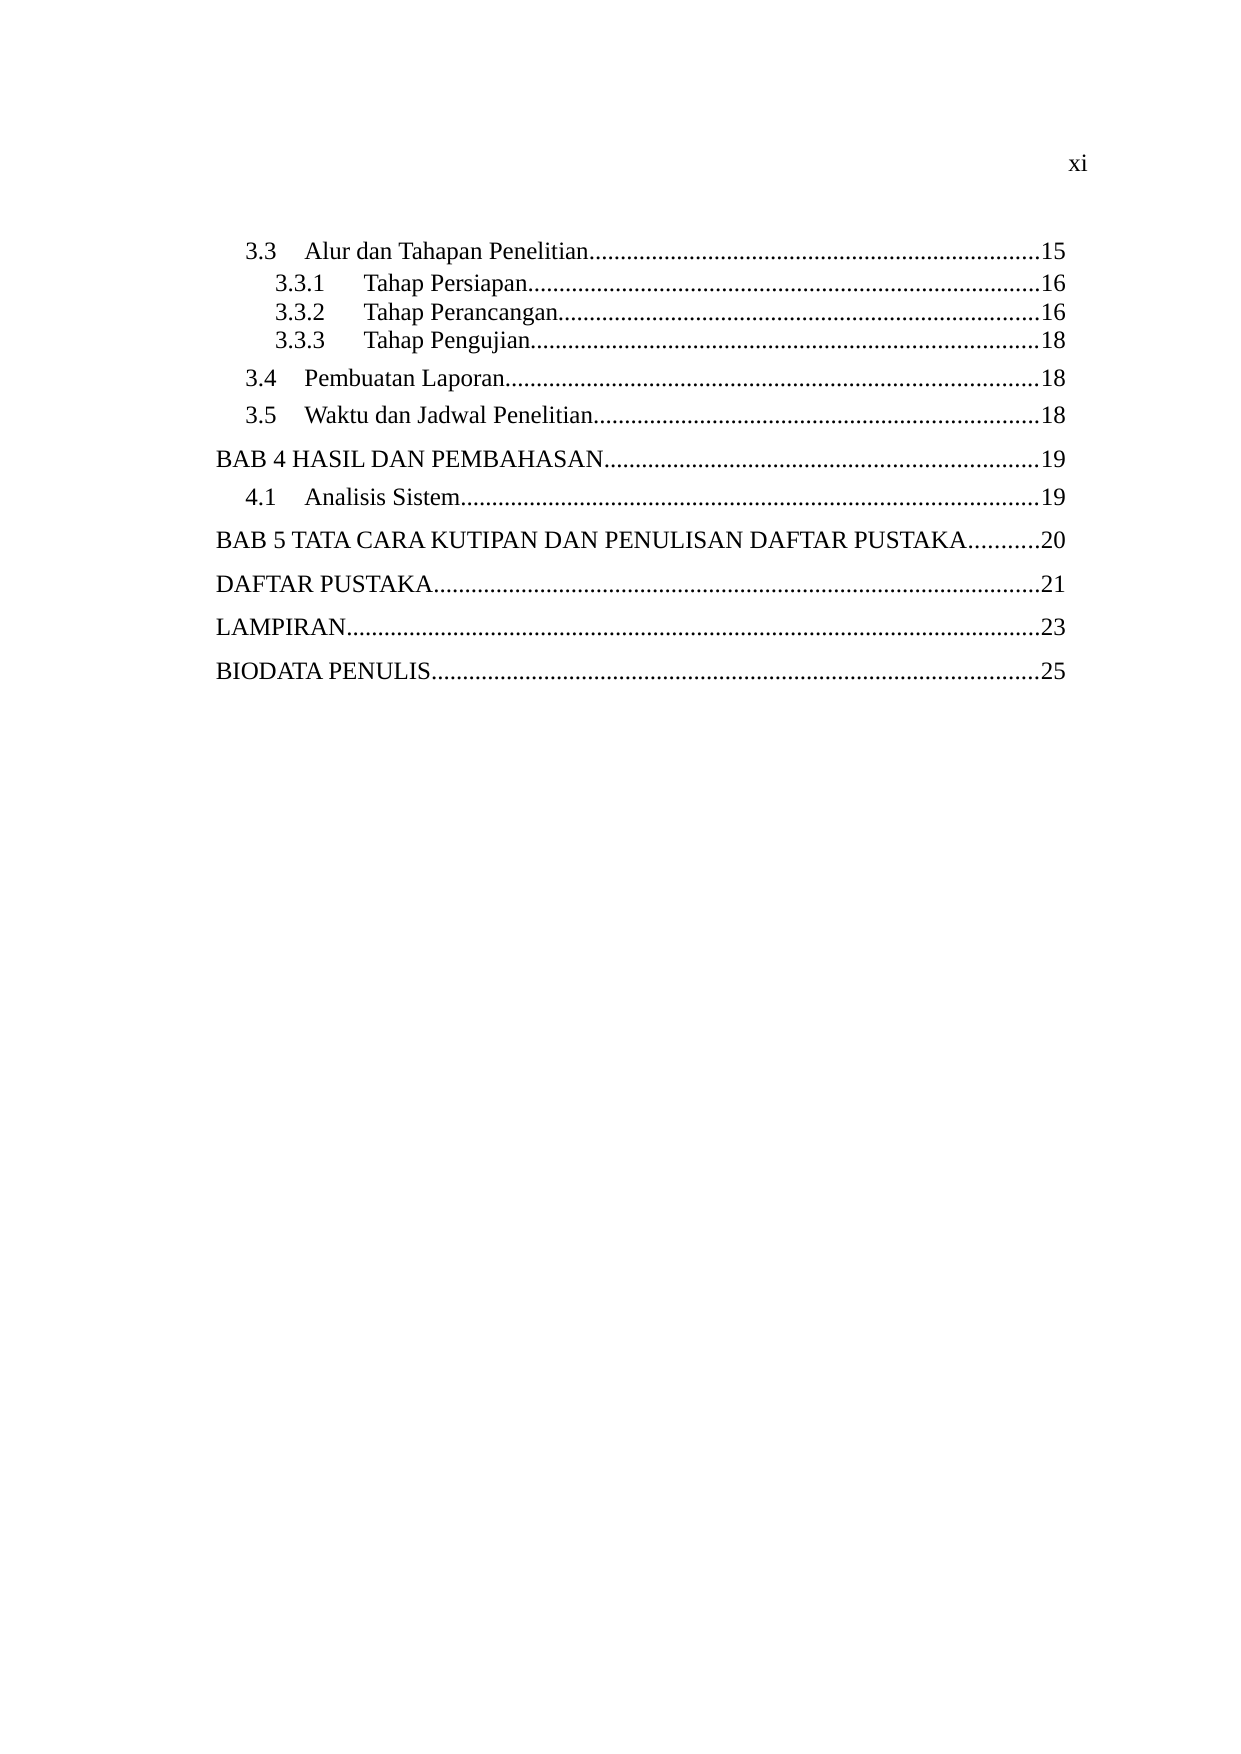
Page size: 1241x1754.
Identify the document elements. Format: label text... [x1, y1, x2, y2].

text 3.3.1 Tahap Persiapan 16 [275, 268, 1087, 297]
text 4.1 Analisis Sistem 19 [245, 482, 1087, 510]
text LAMPIRAN 23 [216, 612, 1087, 641]
text BAB 4 HASIL DAN PEMBAHASAN 19 [216, 444, 1087, 473]
text DAFTAR PUSTAKA 21 [216, 569, 1087, 597]
text 3.3 Alur dan Tahapan Penelitian 15 [245, 236, 1087, 265]
text 3.3.2 Tahap Perancangan 16 [275, 297, 1087, 325]
text 3.5 Waktu dan Jadwal Penelitian 18 [245, 401, 1087, 429]
text 3.4 Pembuatan Laporan 18 [245, 363, 1087, 392]
text 3.3.3 Tahap Pengujian 18 [275, 325, 1087, 354]
text BIODATA PENULIS 25 [216, 656, 1087, 684]
text BAB 5 TATA CARA KUTIPAN DAN PENULISAN DAFTAR PUSTAKA 20 [216, 525, 1087, 554]
